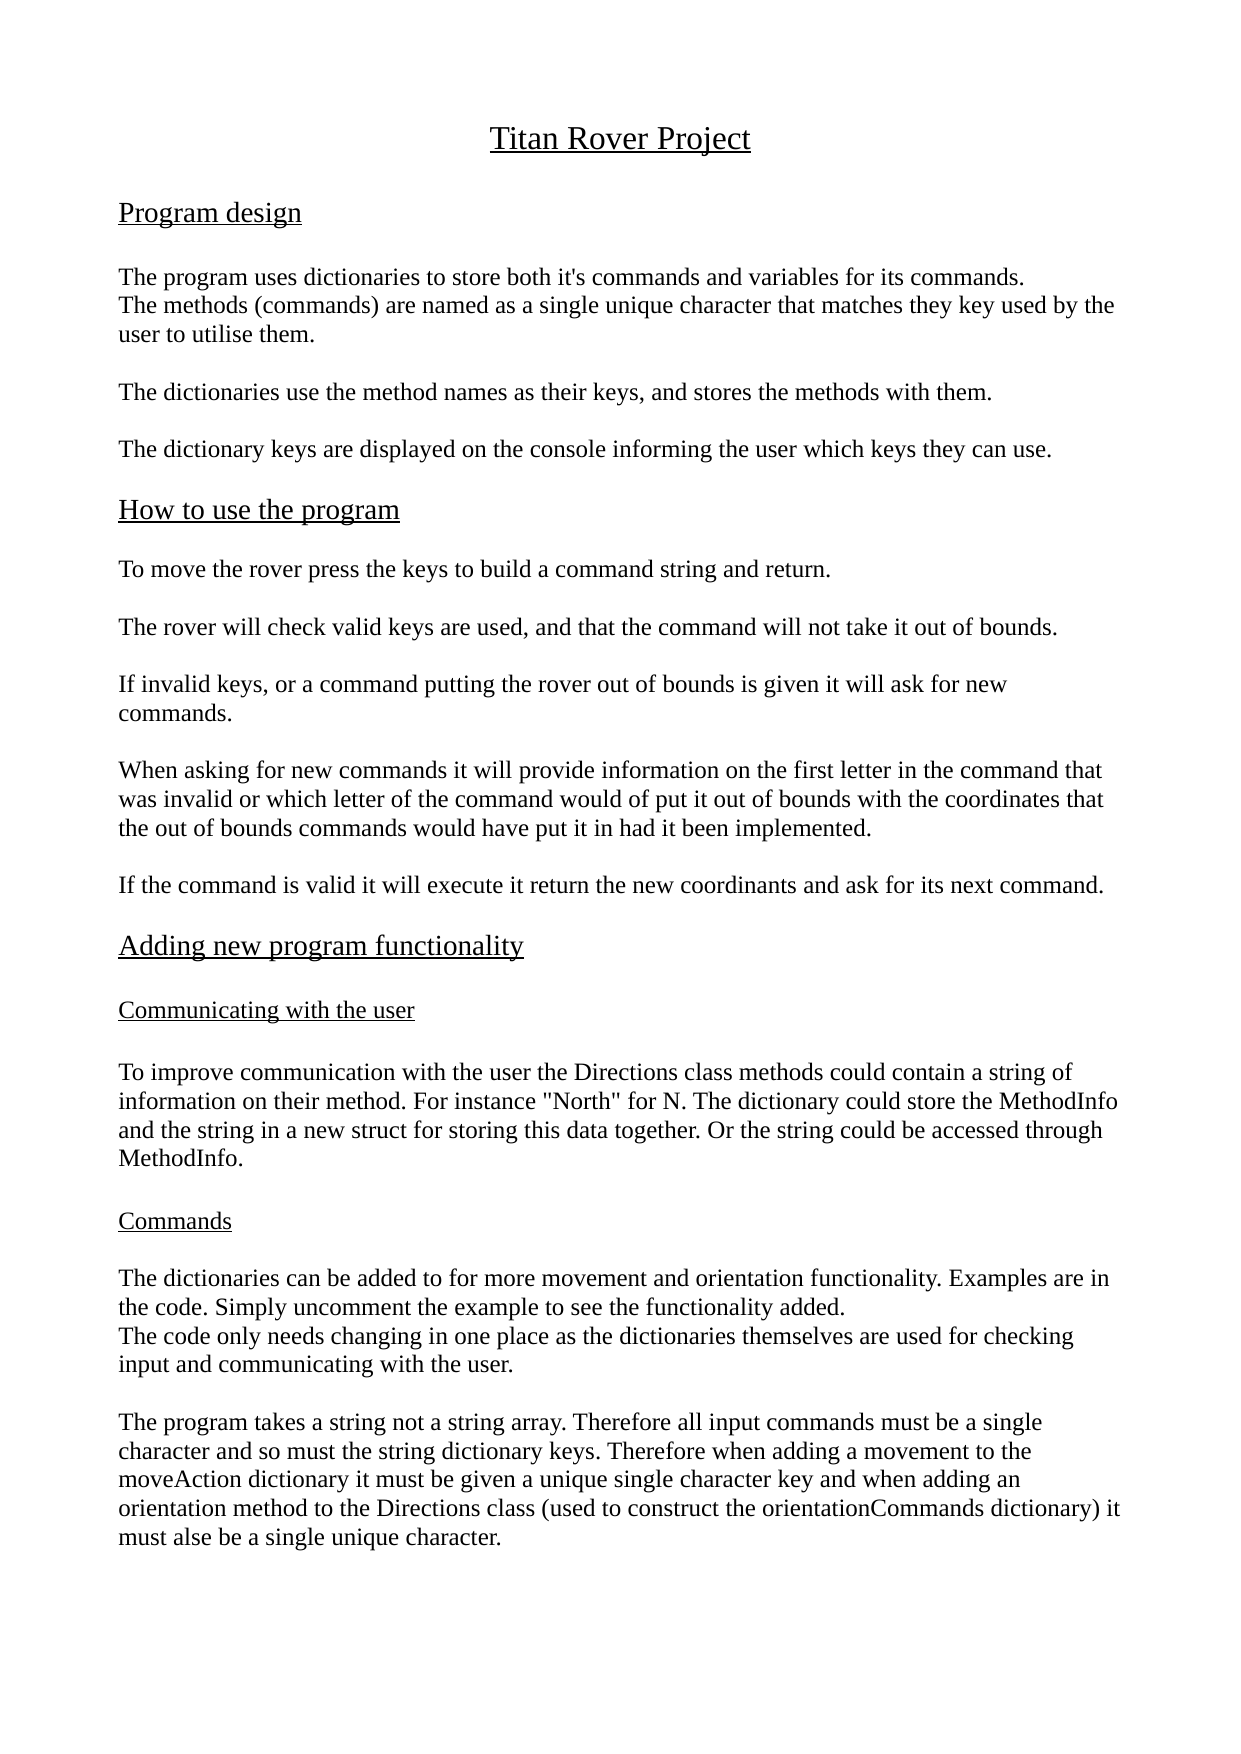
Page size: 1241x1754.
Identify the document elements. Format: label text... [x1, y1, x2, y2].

text The rover will check valid keys are used, and that the command will not take it out of bounds. [118, 612, 1122, 640]
text The methods (commands) are named as a single unique character that matches they key used by the user to utilise them. [118, 291, 1122, 348]
text The code only needs changing in one place as the dictionaries themselves are used for checking input and communicating with the user. [118, 1321, 1122, 1378]
text Titan Rover Project [118, 118, 1122, 156]
text To move the rover press the keys to build a command string and return. [118, 554, 1122, 583]
text If the command is valid it will execute it return the new coordinants and ask for its next command. [118, 870, 1122, 899]
text The dictionaries use the method names as their keys, and stores the methods with them. [118, 377, 1122, 406]
text The dictionaries can be added to for more movement and orientation functionality. Examples are in the code. Simply uncomment the example to see the functionality added. [118, 1263, 1122, 1321]
text To improve communication with the user the Directions class methods could contain a string of information on their method. For instance "North" for N. The dictionary could store the MethodInfo and the string in a new struct for storing this data together. Or the string could be accessed through MethodInfo. [118, 1057, 1122, 1172]
text How to use the program [118, 492, 1122, 525]
text The dictionary keys are displayed on the console informing the user which keys they can use. [118, 434, 1122, 463]
text Program design [118, 195, 1122, 228]
text When asking for new commands it will provide information on the first letter in the command that was invalid or which letter of the command would of put it out of bounds with the coordinates that the out of bounds commands would have put it in had it been implemented. [118, 755, 1122, 842]
text The program uses dictionaries to store both it's commands and variables for its commands. [118, 262, 1122, 291]
text The program takes a string not a string array. Therefore all input commands must be a single character and so must the string dictionary keys. Therefore when adding a movement to the moveAction dictionary it must be given a unique single character key and when adding an orientation method to the Directions class (used to construct the orientationCommands dictionary) it must alse be a single unique character. [118, 1407, 1122, 1551]
text If invalid keys, or a command putting the rover out of bounds is given it will ask for new commands. [118, 669, 1122, 727]
text Commands [118, 1206, 1122, 1234]
text Communicating with the user [118, 995, 1122, 1024]
text Adding new program functionality [118, 928, 1122, 961]
